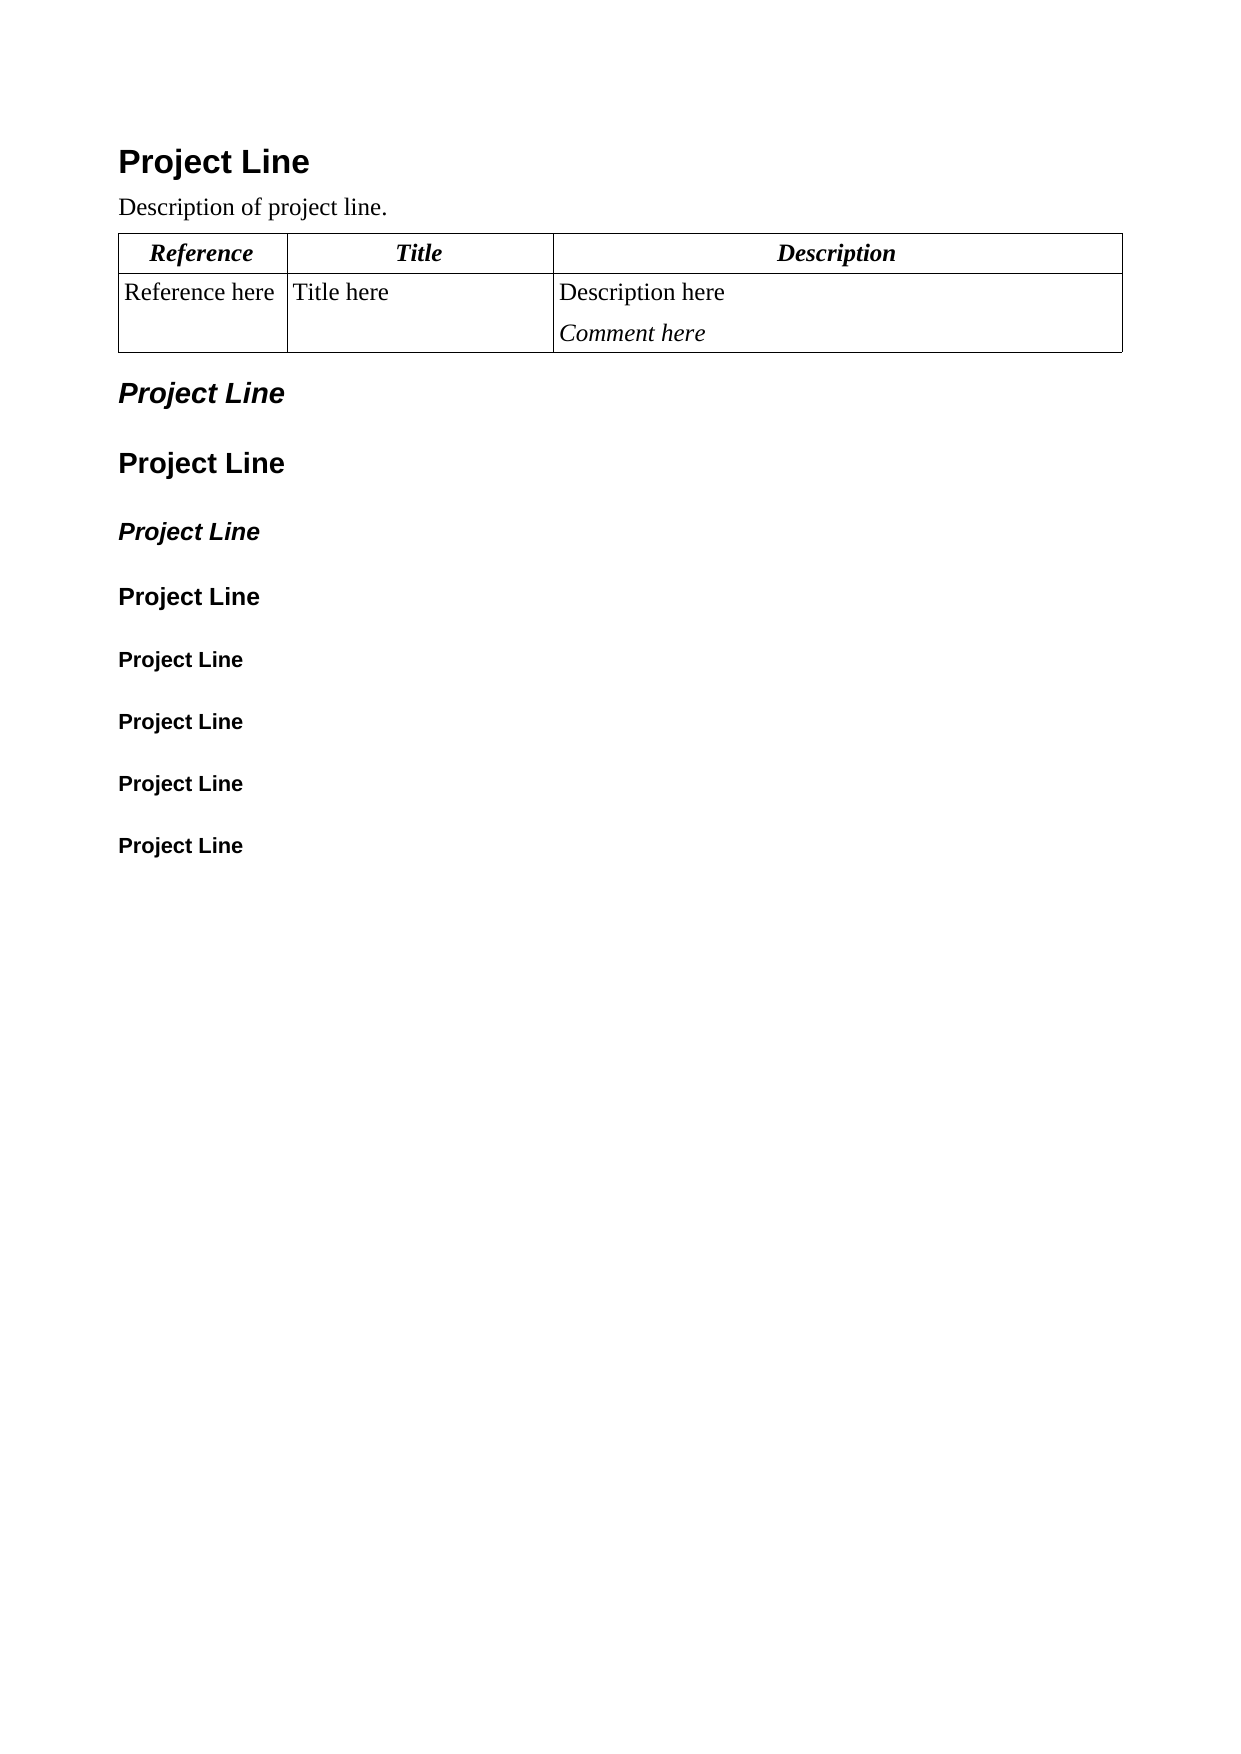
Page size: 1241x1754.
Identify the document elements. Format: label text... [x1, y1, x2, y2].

subtitle Project Line [118, 583, 1122, 610]
table_header Reference [119, 234, 287, 273]
table_header Title [288, 234, 553, 273]
table_header Description [554, 234, 1122, 273]
subtitle Project Line [118, 143, 1122, 181]
subtitle Project Line [118, 517, 1122, 545]
subtitle Project Line [118, 447, 1122, 480]
subtitle Project Line [118, 648, 1122, 672]
text Description of project line. [118, 193, 1122, 221]
table_cell Reference here [119, 274, 287, 352]
subtitle Project Line [118, 377, 1122, 410]
subtitle Project Line [118, 710, 1122, 734]
table_cell Description here Comment here [554, 274, 1122, 352]
subtitle Project Line [118, 834, 1122, 858]
subtitle Project Line [118, 772, 1122, 796]
table_cell Title here [288, 274, 553, 352]
